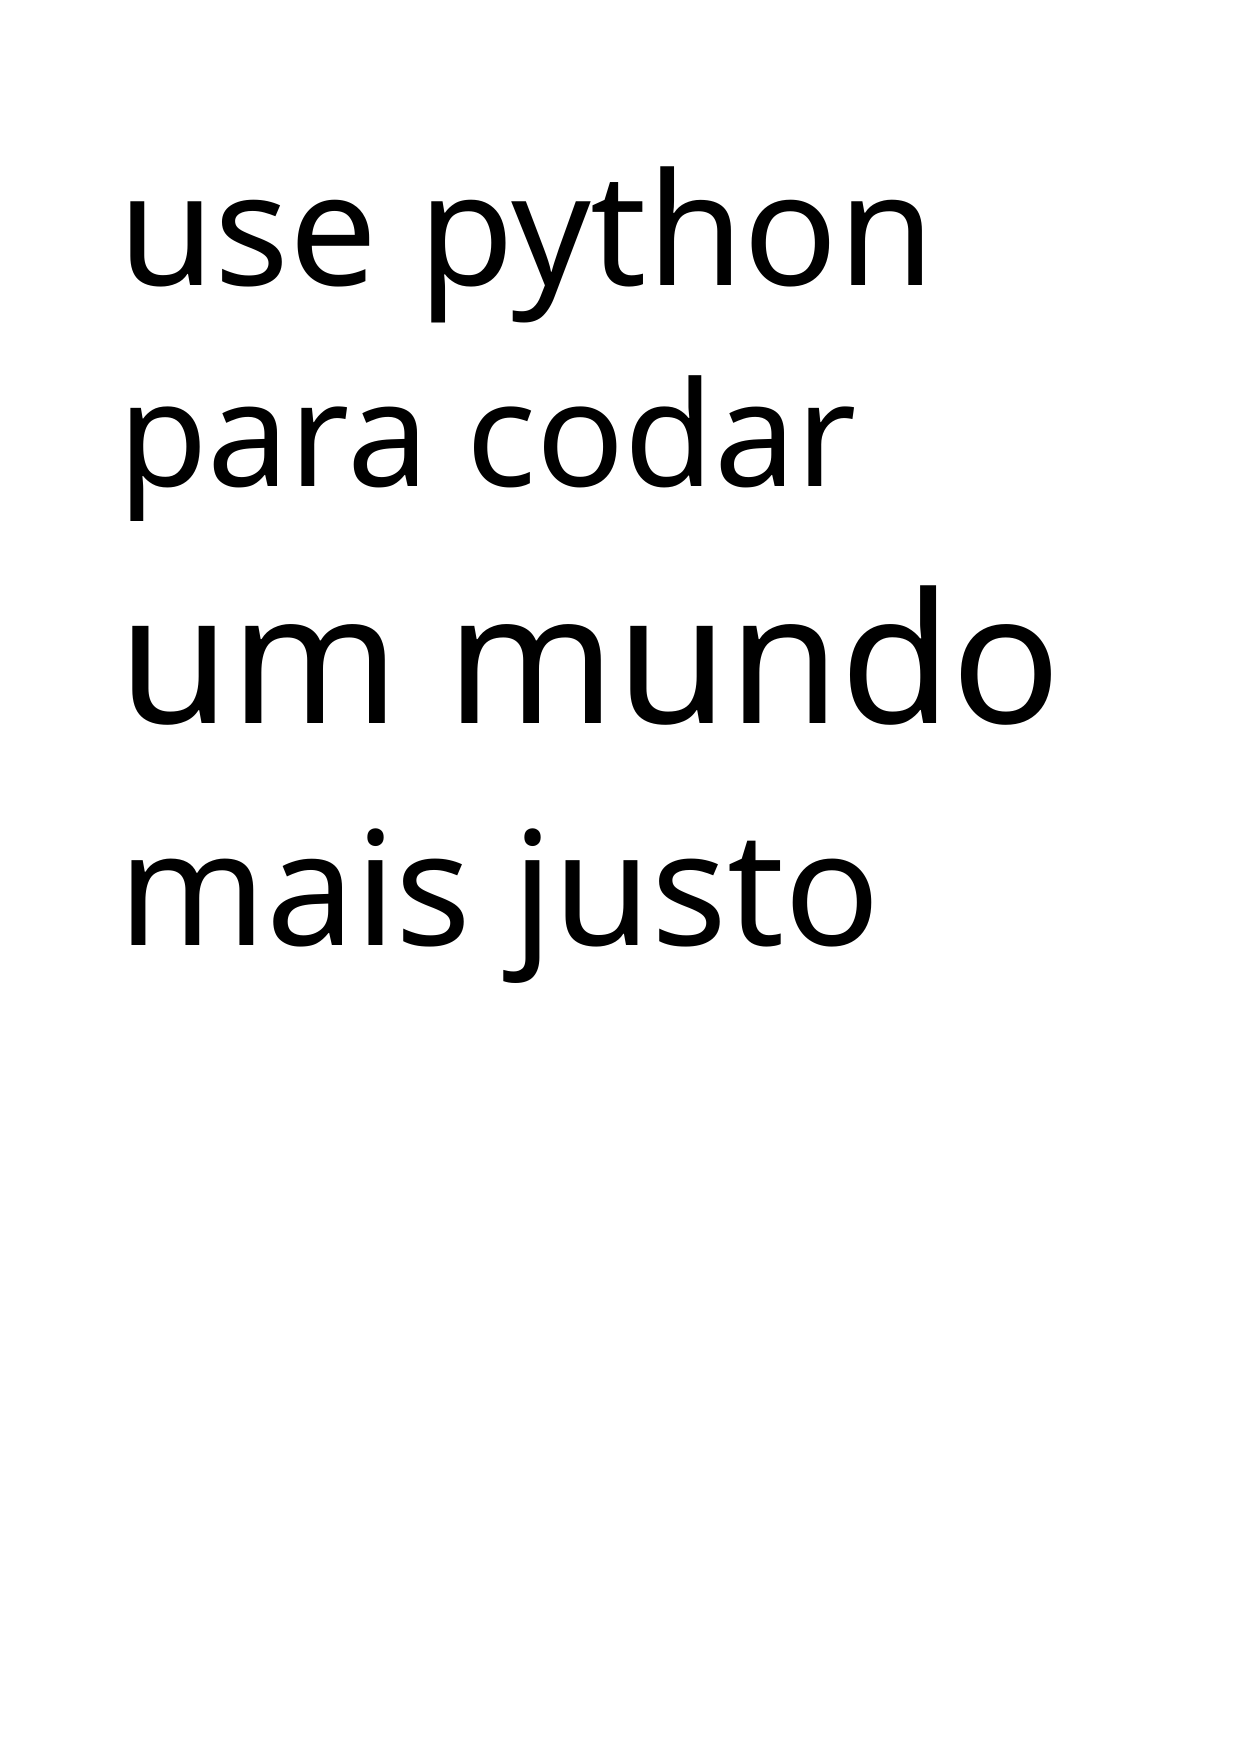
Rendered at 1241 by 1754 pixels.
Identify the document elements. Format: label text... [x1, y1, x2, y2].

text para codar [118, 331, 1122, 529]
text mais justo [118, 776, 1122, 992]
text use python [118, 118, 1122, 331]
text um mundo [118, 529, 1122, 776]
